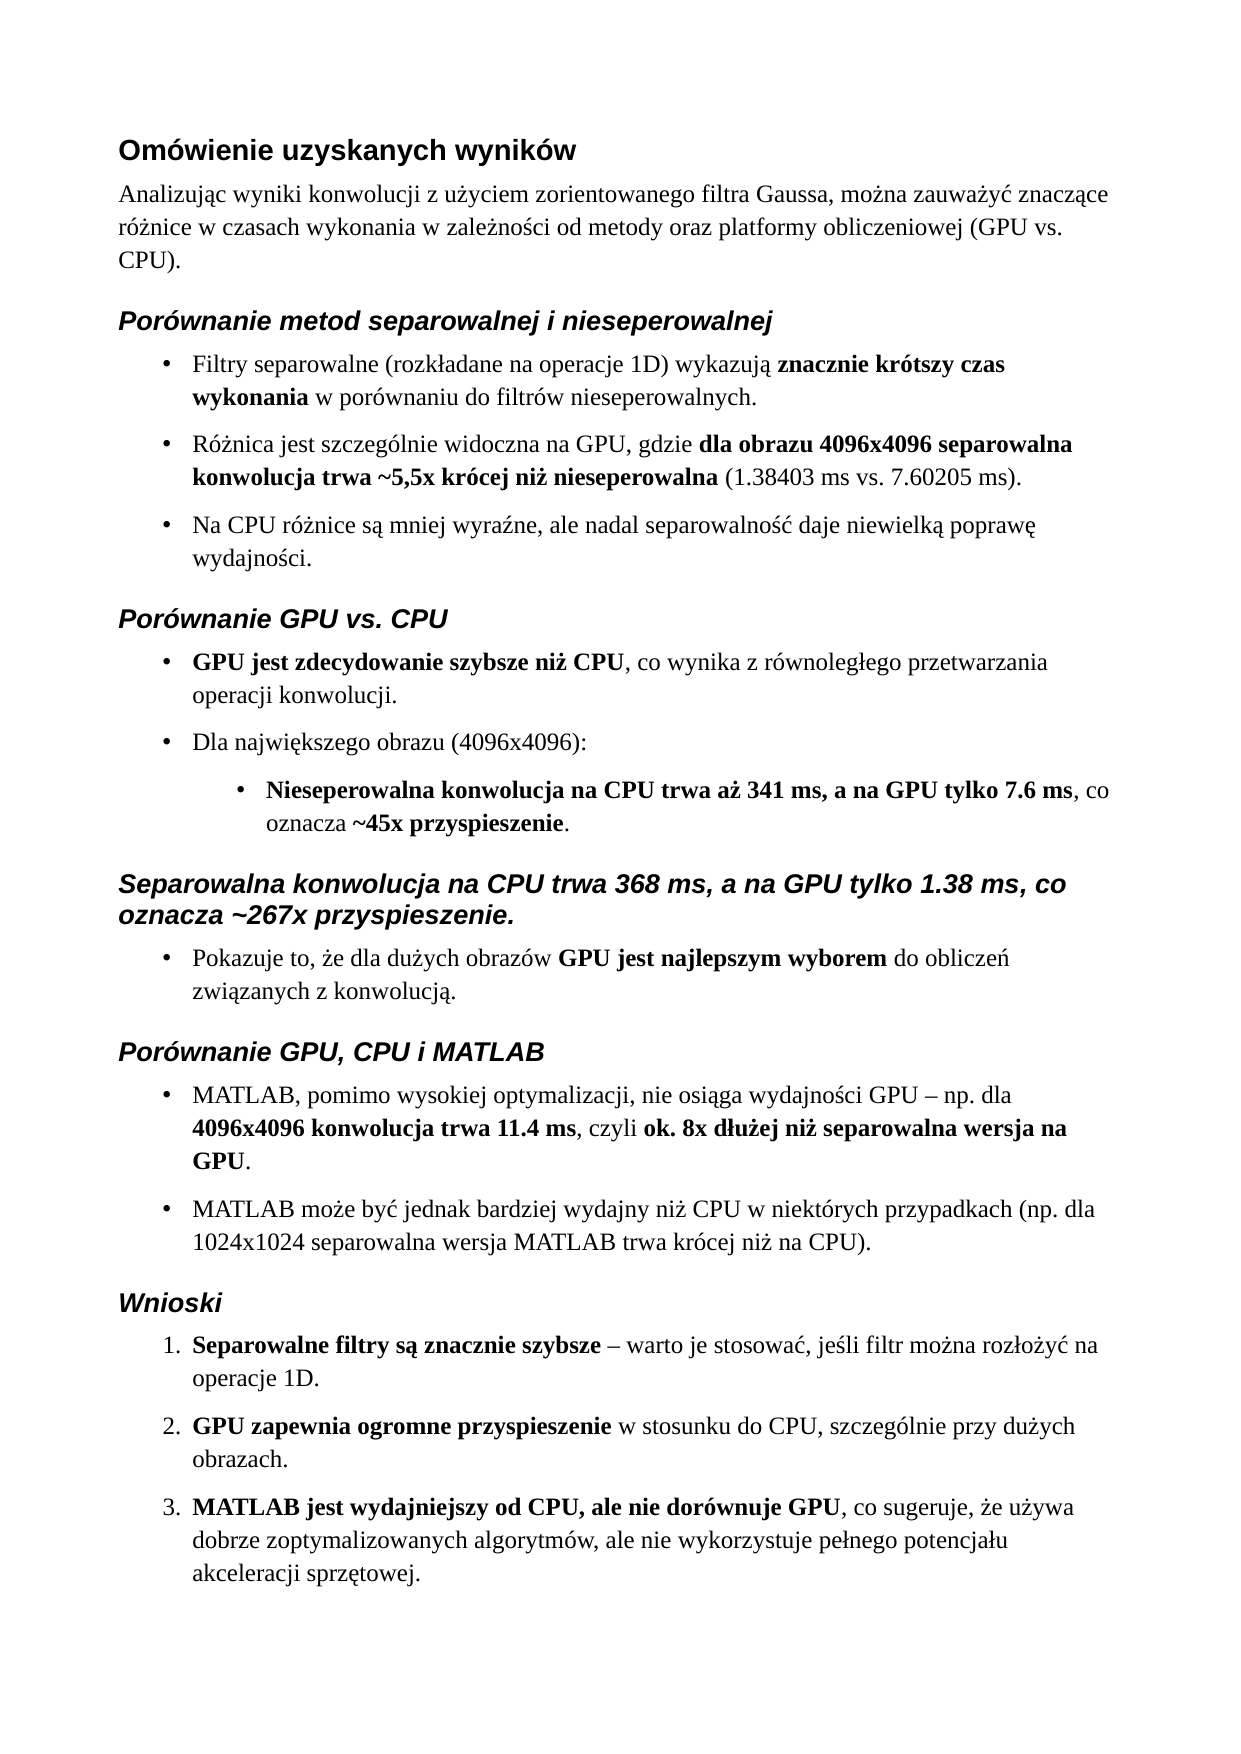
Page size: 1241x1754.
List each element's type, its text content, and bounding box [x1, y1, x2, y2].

list MATLAB jest wydajniejszy od CPU, ale nie dorównuje GPU, co sugeruje, że używa dobrze zoptymalizowanych algorytmów, ale nie wykorzystuje pełnego potencjału akceleracji sprzętowej. [162, 1492, 1122, 1587]
subtitle Wnioski [118, 1287, 1122, 1318]
list Filtry separowalne (rozkładane na operacje 1D) wykazują znacznie krótszy czas wykonania w porównaniu do filtrów nieseperowalnych. [162, 349, 1122, 410]
list MATLAB może być jednak bardziej wydajny niż CPU w niektórych przypadkach (np. dla 1024x1024 separowalna wersja MATLAB trwa krócej niż na CPU). [162, 1194, 1122, 1255]
text Analizując wyniki konwolucji z użyciem zorientowanego filtra Gaussa, można zauważyć znaczące różnice w czasach wykonania w zależności od metody oraz platformy obliczeniowej (GPU vs. CPU). [118, 179, 1122, 273]
list GPU jest zdecydowanie szybsze niż CPU, co wynika z równoległego przetwarzania operacji konwolucji. [162, 647, 1122, 708]
list Nieseperowalna konwolucja na CPU trwa aż 341 ms, a na GPU tylko 7.6 ms, co oznacza ~45x przyspieszenie. [236, 775, 1122, 837]
list Różnica jest szczególnie widoczna na GPU, gdzie dla obrazu 4096x4096 separowalna konwolucja trwa ~5,5x krócej niż nieseperowalna (1.38403 ms vs. 7.60205 ms). [162, 429, 1122, 491]
subtitle Omówienie uzyskanych wyników [118, 133, 1122, 166]
list Pokazuje to, że dla dużych obrazów GPU jest najlepszym wyborem do obliczeń związanych z konwolucją. [162, 943, 1122, 1005]
list MATLAB, pomimo wysokiej optymalizacji, nie osiąga wydajności GPU – np. dla 4096x4096 konwolucja trwa 11.4 ms, czyli ok. 8x dłużej niż separowalna wersja na GPU. [162, 1080, 1122, 1175]
list Dla największego obrazu (4096x4096): [162, 727, 1122, 756]
list GPU zapewnia ogromne przyspieszenie w stosunku do CPU, szczególnie przy dużych obrazach. [162, 1411, 1122, 1473]
list Separowalne filtry są znacznie szybsze – warto je stosować, jeśli filtr można rozłożyć na operacje 1D. [162, 1331, 1122, 1392]
list Na CPU różnice są mniej wyraźne, ale nadal separowalność daje niewielką poprawę wydajności. [162, 510, 1122, 572]
subtitle Porównanie metod separowalnej i nieseperowalnej [118, 305, 1122, 336]
subtitle Porównanie GPU vs. CPU [118, 603, 1122, 634]
subtitle Porównanie GPU, CPU i MATLAB [118, 1036, 1122, 1067]
subtitle Separowalna konwolucja na CPU trwa 368 ms, a na GPU tylko 1.38 ms, co oznacza ~267x przyspieszenie. [118, 868, 1122, 931]
